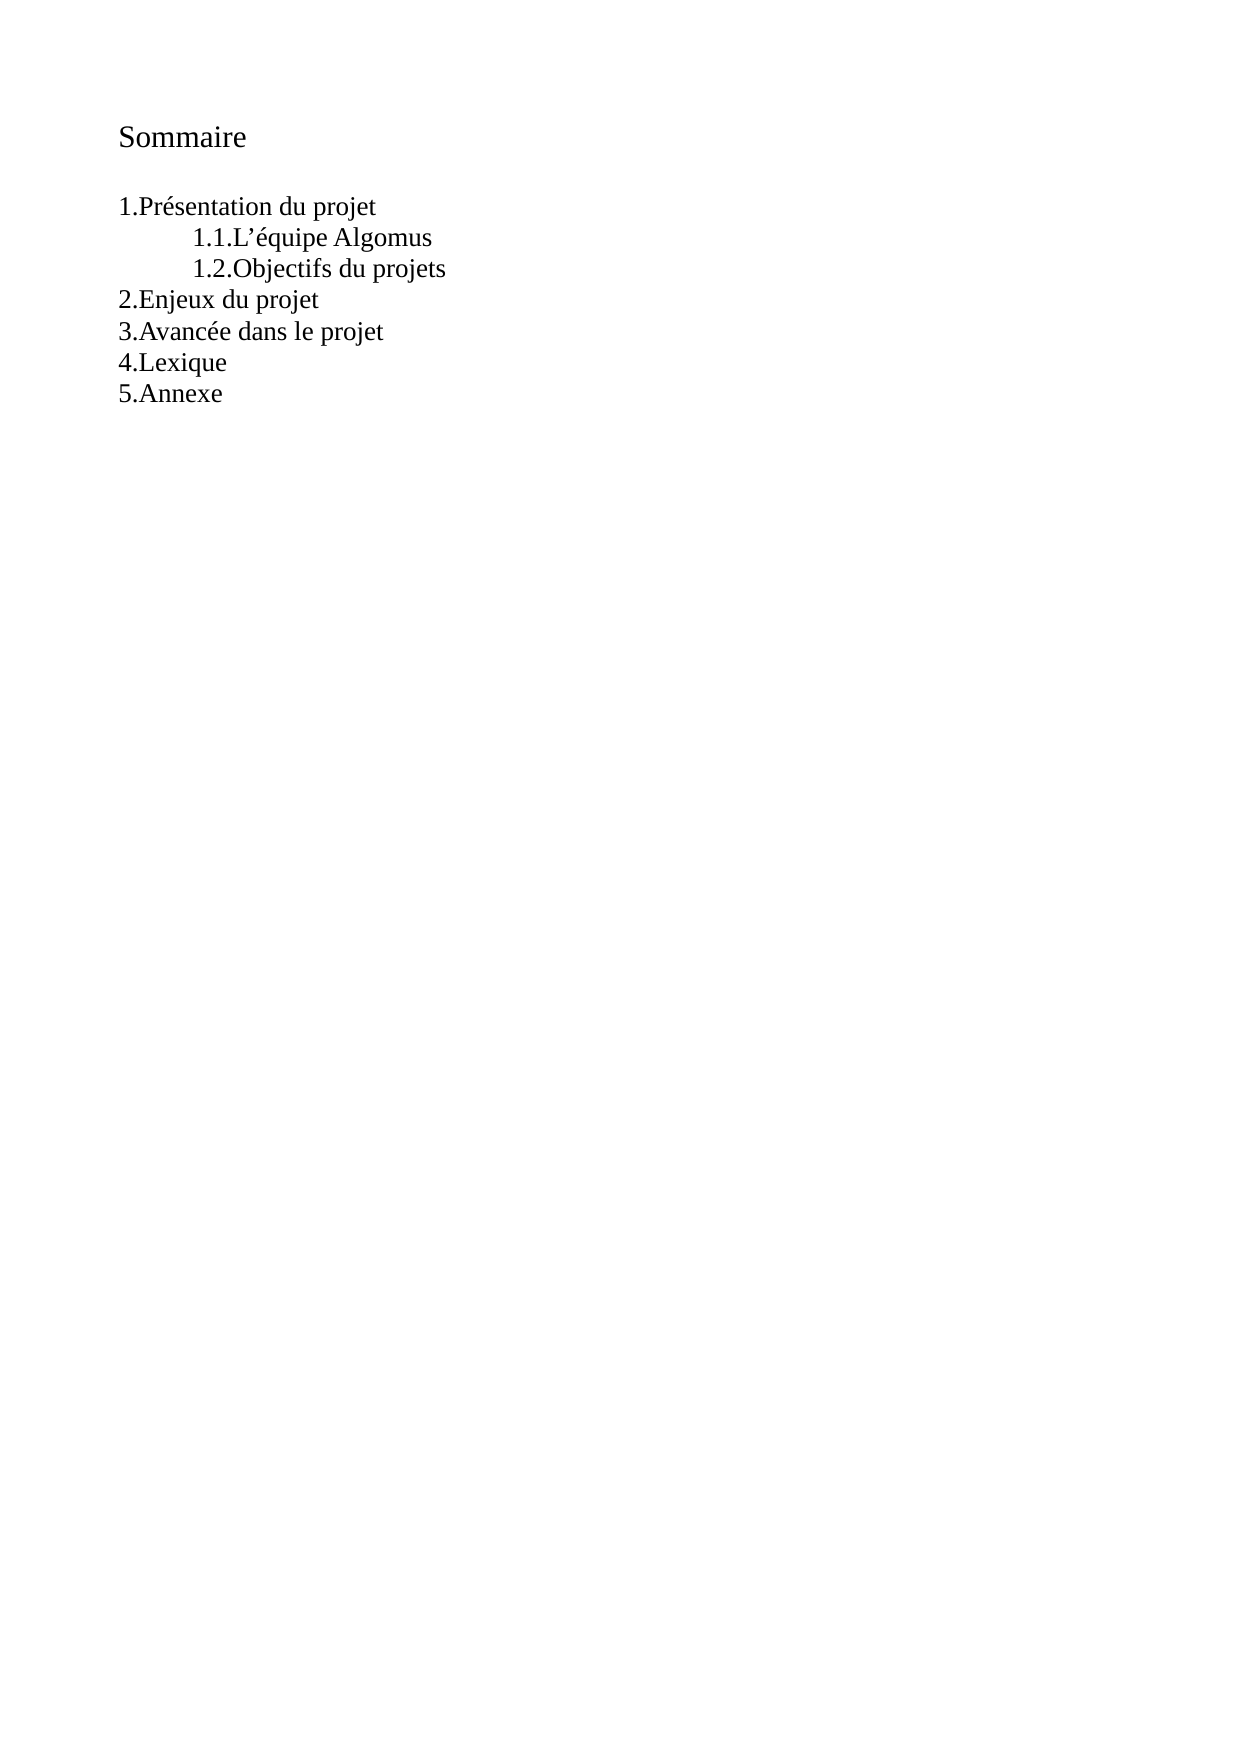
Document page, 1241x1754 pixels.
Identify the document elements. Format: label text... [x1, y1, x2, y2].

text 1.Présentation du projet [118, 190, 1122, 221]
text 4.Lexique [118, 346, 1122, 377]
text Sommaire [118, 118, 1122, 154]
text 5.Annexe [118, 377, 1122, 408]
text 2.Enjeux du projet [118, 283, 1122, 314]
text 1.1.L’équipe Algomus [118, 221, 1122, 252]
text 3.Avancée dans le projet [118, 314, 1122, 346]
text 1.2.Objectifs du projets [118, 252, 1122, 283]
